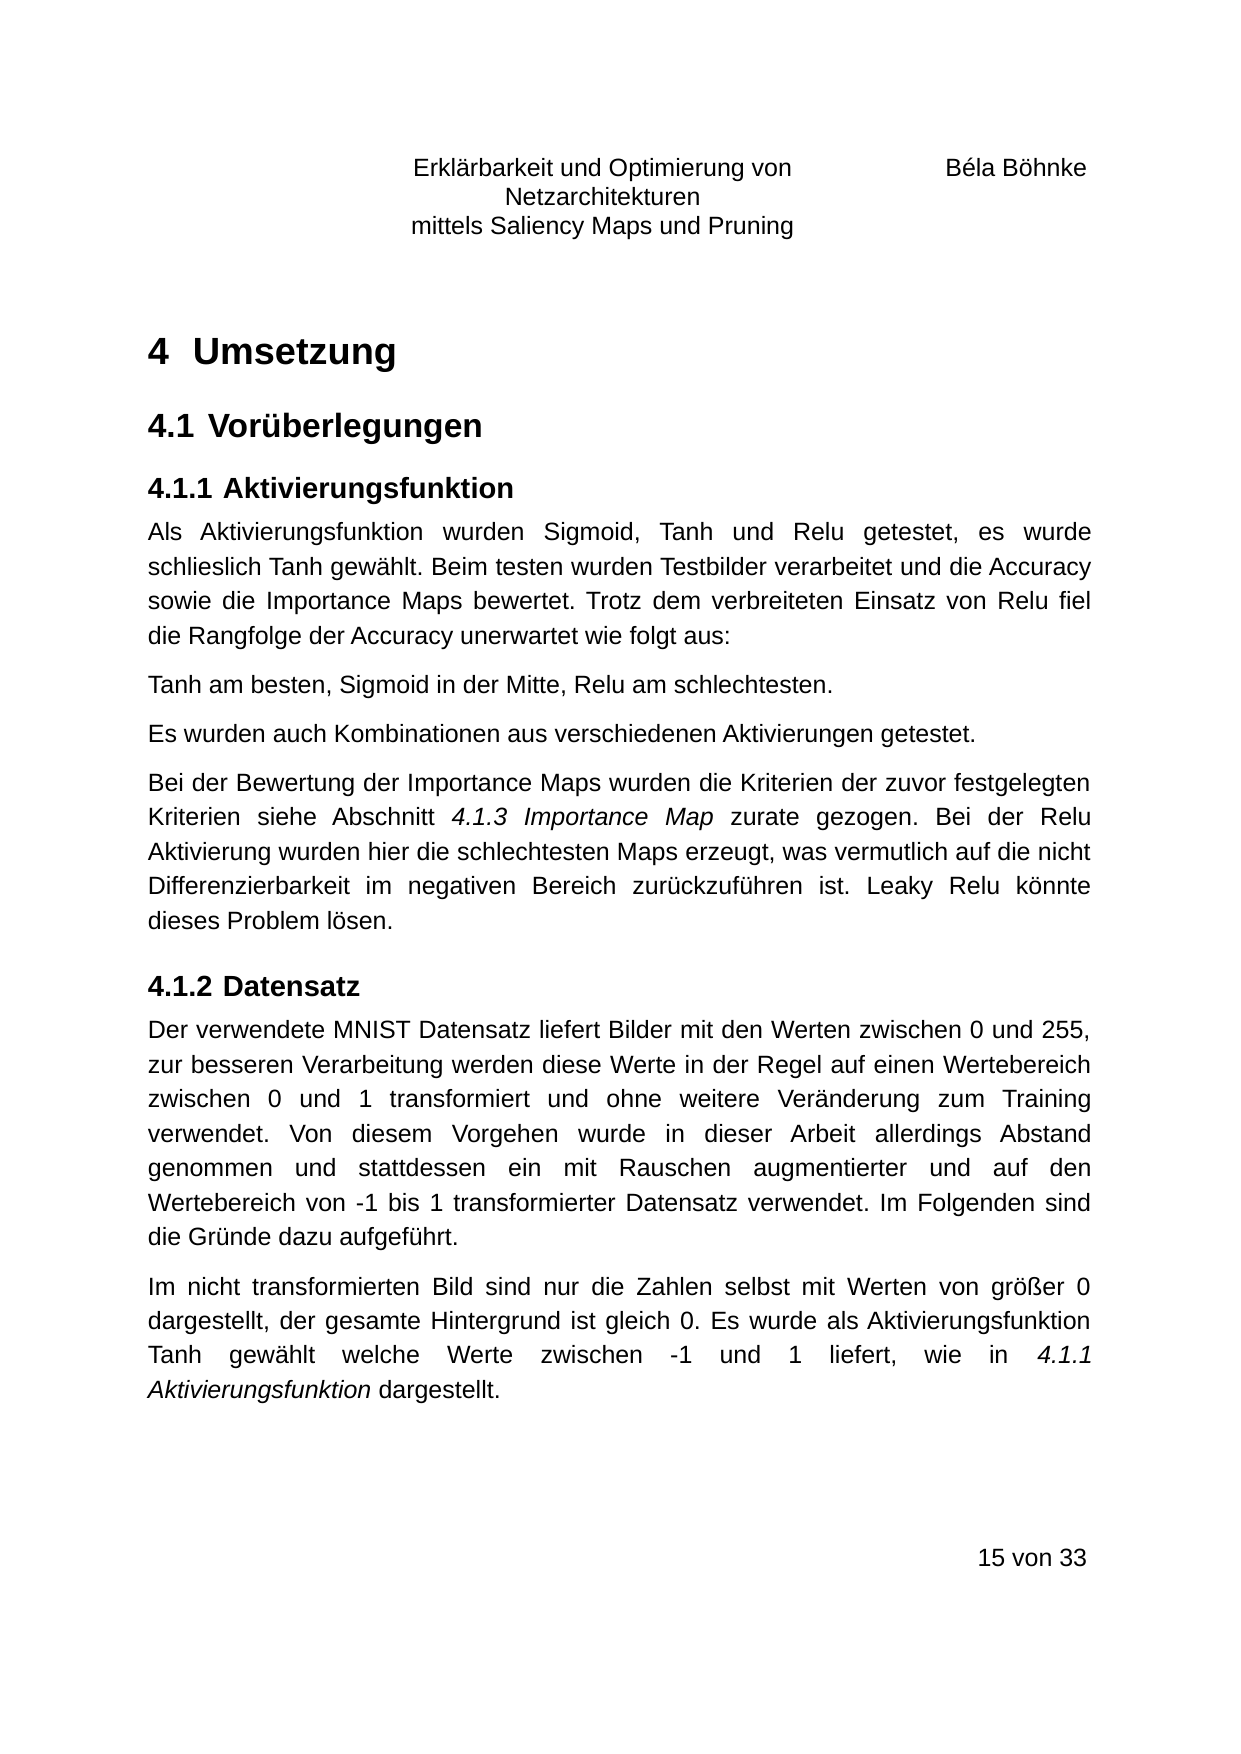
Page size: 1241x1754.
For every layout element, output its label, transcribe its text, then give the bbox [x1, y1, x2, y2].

subtitle Vorüberlegungen [148, 406, 1093, 444]
text Tanh am besten, Sigmoid in der Mitte, Relu am schlechtesten. [148, 670, 1093, 698]
subtitle Aktivierungsfunktion [148, 471, 1093, 505]
subtitle Datensatz [148, 969, 1093, 1003]
text Der verwendete MNIST Datensatz liefert Bilder mit den Werten zwischen 0 und 255, zur besseren Verarbeitung werden diese Werte in der Regel auf einen Wertebereich zwischen 0 und 1 transformiert und ohne weitere Veränderung zum Training verwendet. Von diesem Vorgehen wurde in dieser Arbeit allerdings Abstand genommen und stattdessen ein mit Rauschen augmentierter und auf den Wertebereich von -1 bis 1 transformierter Datensatz verwendet. Im Folgenden sind die Gründe dazu aufgeführt. [148, 1016, 1093, 1251]
text Es wurden auch Kombinationen aus verschiedenen Aktivierungen getestet. [148, 719, 1093, 748]
text Bei der Bewertung der Importance Maps wurden die Kriterien der zuvor festgelegten Kriterien siehe Abschnitt 4.1.3 Importance Map zurate gezogen. Bei der Relu Aktivierung wurden hier die schlechtesten Maps erzeugt, was vermutlich auf die nicht Differenzierbarkeit im negativen Bereich zurückzuführen ist. Leaky Relu könnte dieses Problem lösen. [148, 768, 1093, 934]
text Als Aktivierungsfunktion wurden Sigmoid, Tanh und Relu getestet, es wurde schlieslich Tanh gewählt. Beim testen wurden Testbilder verarbeitet und die Accuracy sowie die Importance Maps bewertet. Trotz dem verbreiteten Einsatz von Relu fiel die Rangfolge der Accuracy unerwartet wie folgt aus: [148, 517, 1093, 649]
text Im nicht transformierten Bild sind nur die Zahlen selbst mit Werten von größer 0 dargestellt, der gesamte Hintergrund ist gleich 0. Es wurde als Aktivierungsfunktion Tanh gewählt welche Werte zwischen -1 und 1 liefert, wie in 4.1.1 Aktivierungsfunktion dargestellt. [148, 1271, 1093, 1404]
subtitle Umsetzung [148, 328, 1093, 372]
